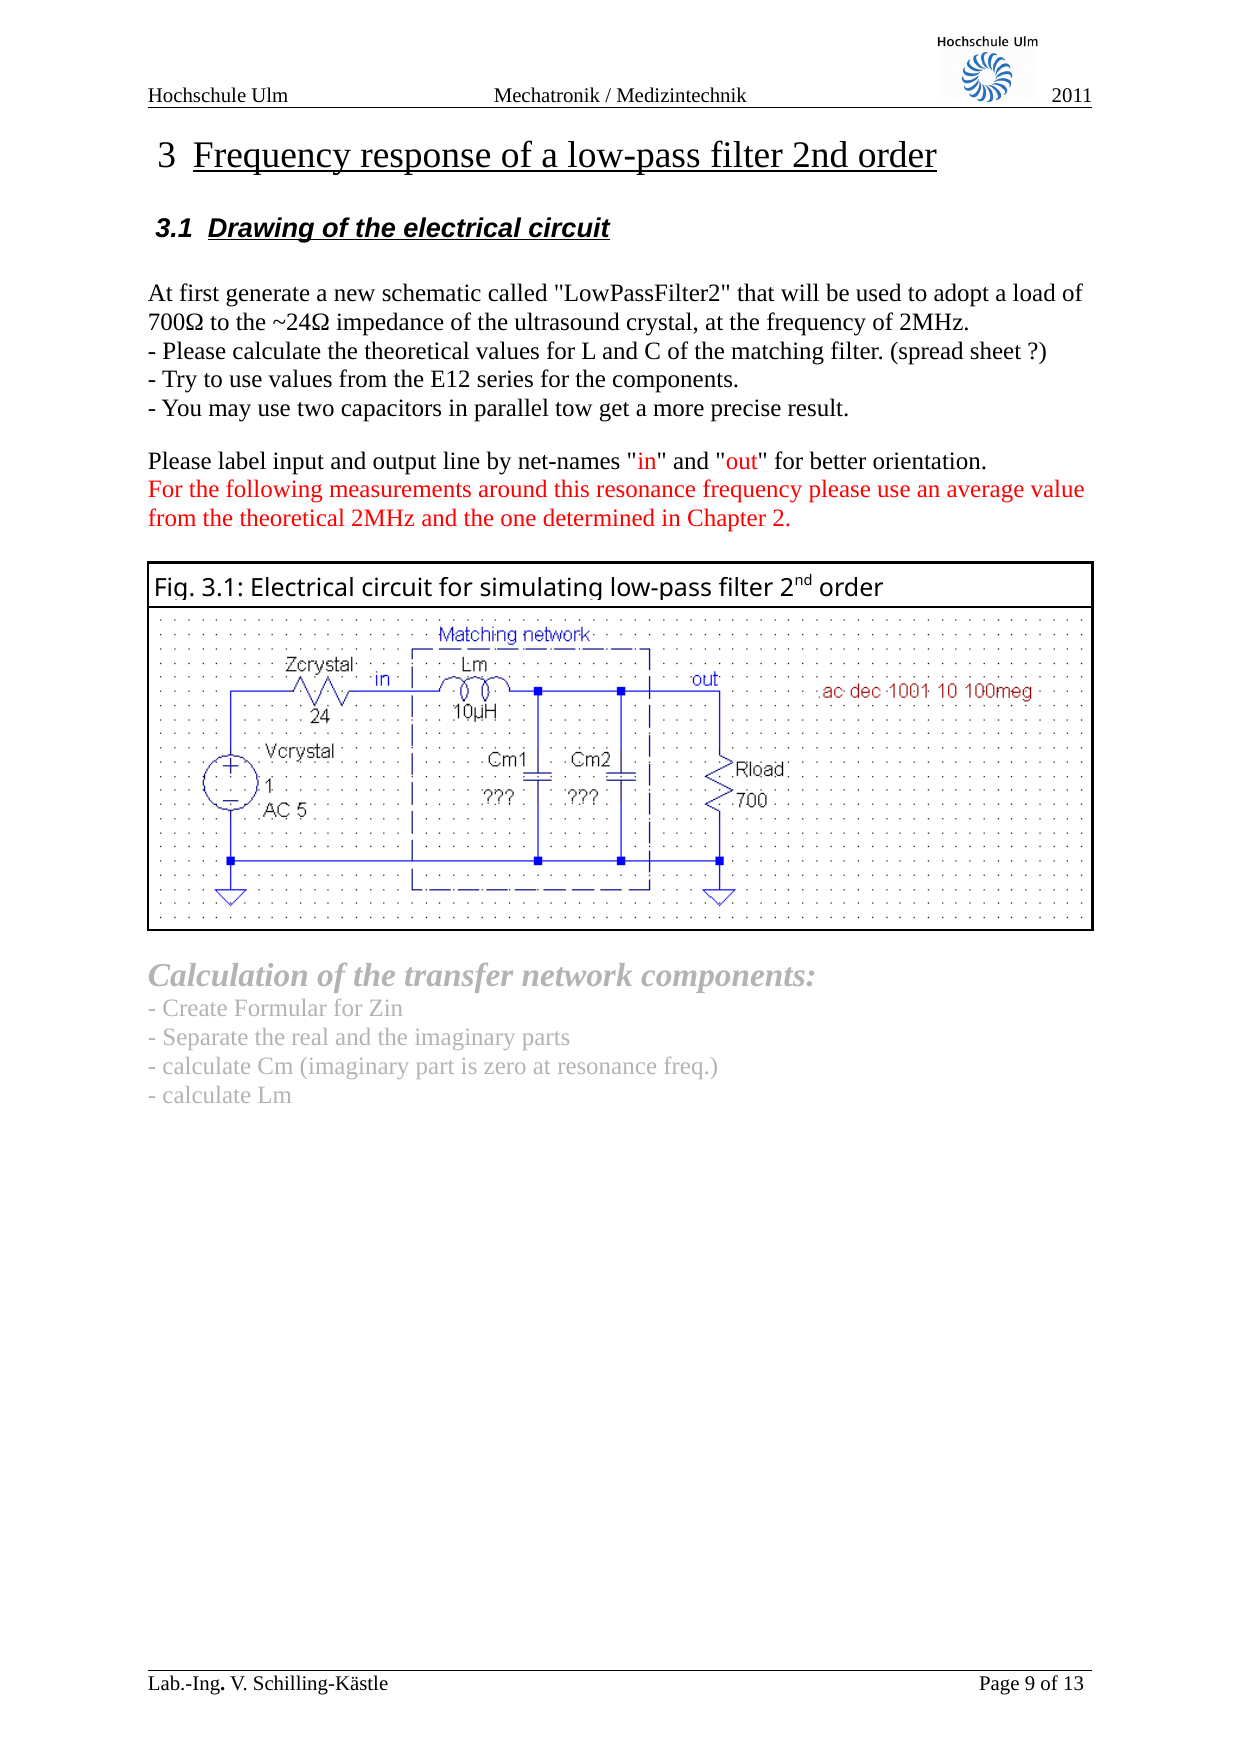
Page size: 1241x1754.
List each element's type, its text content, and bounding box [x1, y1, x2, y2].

picture [153, 610, 1087, 929]
table_cell [149, 608, 1091, 929]
text Calculation of the transfer network components: - Create Formular for Zin - Separate the real and the imaginary parts - calculate Cm (imaginary part is zero at resonance freq.) - calculate Lm [148, 955, 1092, 1108]
subtitle Drawing of the electrical circuit [148, 212, 1092, 243]
table_header Fig. 3.1: Electrical circuit for simulating low-pass filter 2nd order [149, 564, 1091, 606]
subtitle Frequency response of a low-pass filter 2nd order [148, 133, 1092, 176]
text At first generate a new schematic called "LowPassFilter2" that will be used to adopt a load of 700Ω to the ~24Ω impedance of the ultrasound crystal, at the frequency of 2MHz. - Please calculate the theoretical values for L and C of the matching filter. (spread sheet ?) - Try to use values from the E12 series for the components. - You may use two capacitors in parallel tow get a more precise result. [148, 278, 1092, 422]
picture [933, 30, 1042, 106]
text Please label input and output line by net-names "in" and "out" for better orientation. For the following measurements around this resonance frequency please use an average value from the theoretical 2MHz and the one determined in Chapter 2. [148, 446, 1092, 532]
